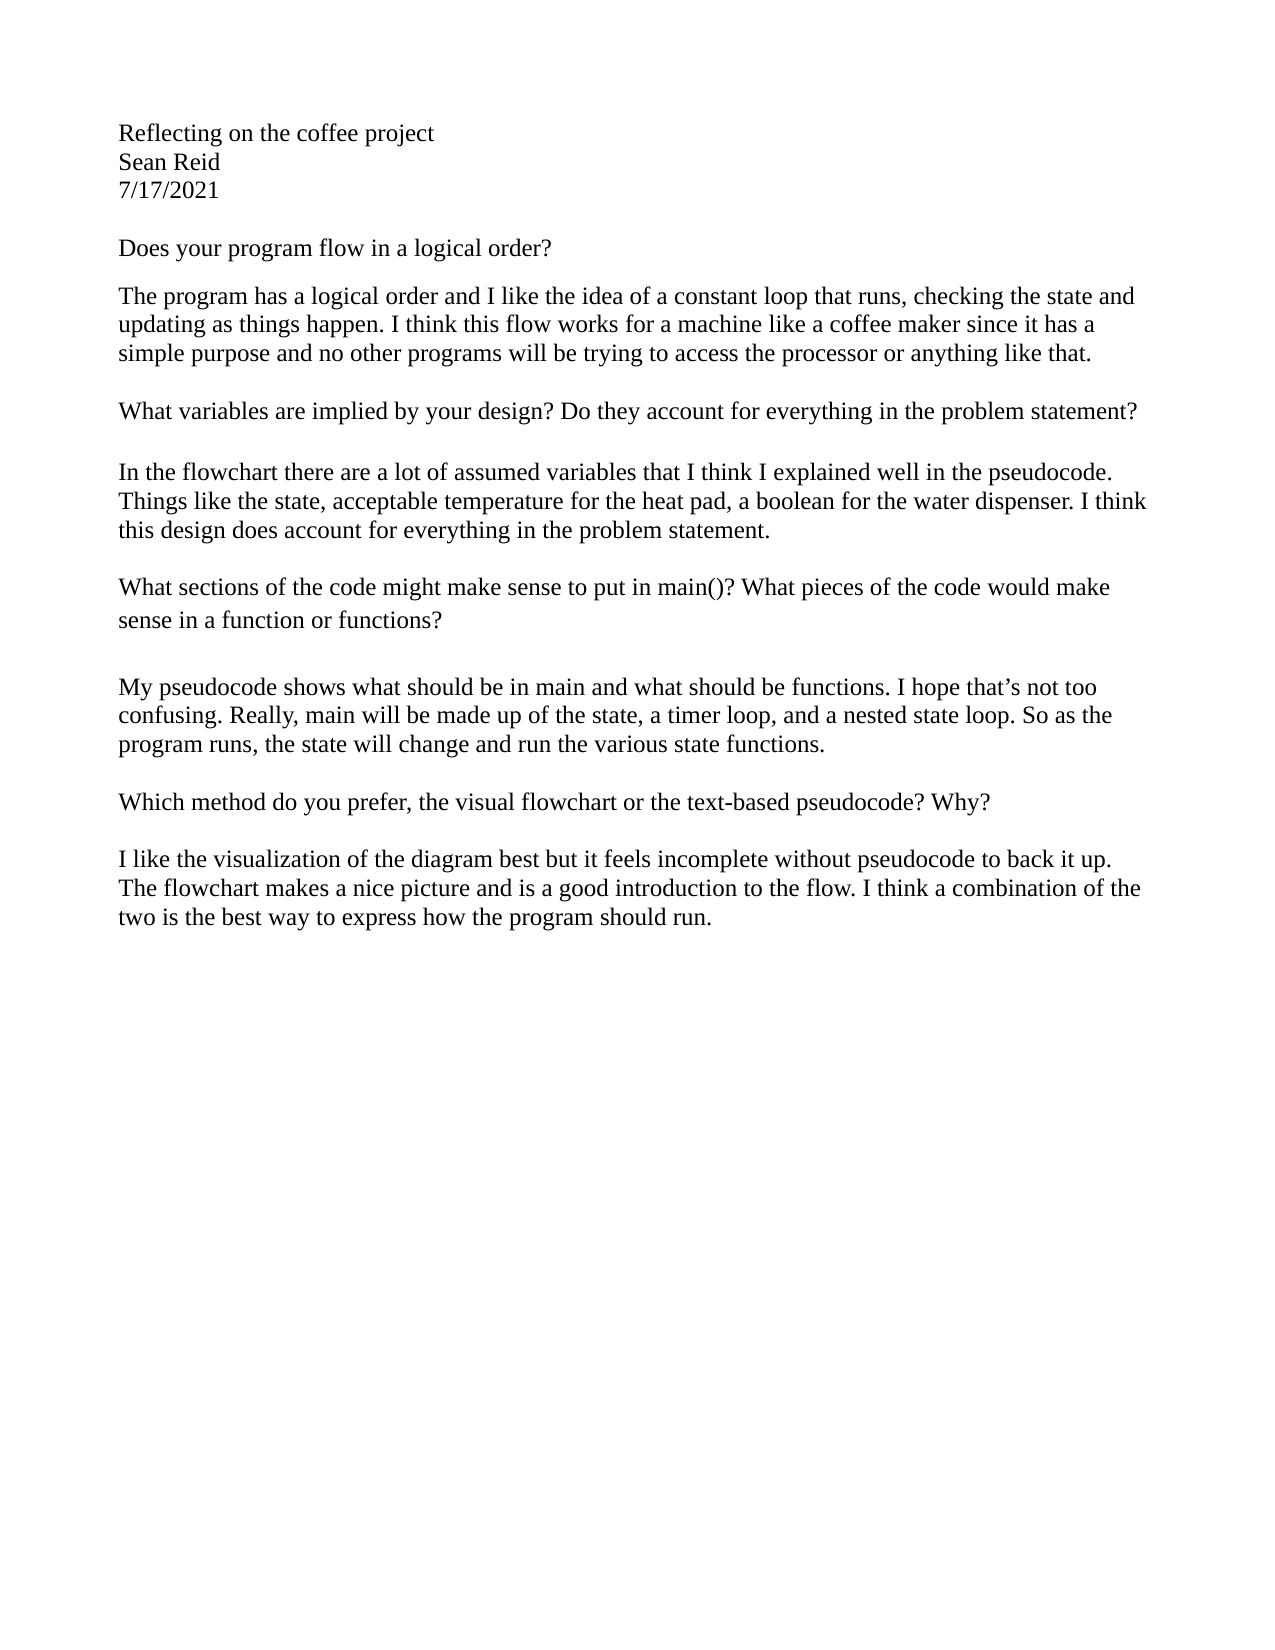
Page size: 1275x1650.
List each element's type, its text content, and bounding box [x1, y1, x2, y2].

text What sections of the code might make sense to put in main()? What pieces of the code would make sense in a function or functions? [118, 572, 1157, 634]
text 7/17/2021 [118, 176, 1157, 204]
text Which method do you prefer, the visual flowchart or the text-based pseudocode? Why? [118, 787, 1157, 815]
text The program has a logical order and I like the idea of a constant loop that runs, checking the state and updating as things happen. I think this flow works for a machine like a coffee maker since it has a simple purpose and no other programs will be trying to access the processor or anything like that. [118, 281, 1157, 367]
text Sean Reid [118, 147, 1157, 176]
text What variables are implied by your design? Do they account for everything in the problem statement? [118, 396, 1157, 424]
text In the flowchart there are a lot of assumed variables that I think I explained well in the pseudocode. Things like the state, acceptable temperature for the heat pad, a boolean for the water dispenser. I think this design does account for everything in the problem statement. [118, 457, 1157, 544]
text My pseudocode shows what should be in main and what should be functions. I hope that’s not too confusing. Really, main will be made up of the state, a timer loop, and a nested state loop. So as the program runs, the state will change and run the various state functions. [118, 672, 1157, 758]
text I like the visualization of the diagram best but it feels incomplete without pseudocode to back it up. The flowchart makes a nice picture and is a good introduction to the flow. I think a combination of the two is the best way to express how the program should run. [118, 844, 1157, 930]
text Reflecting on the coffee project [118, 118, 1157, 147]
text Does your program flow in a logical order? [118, 233, 1157, 262]
